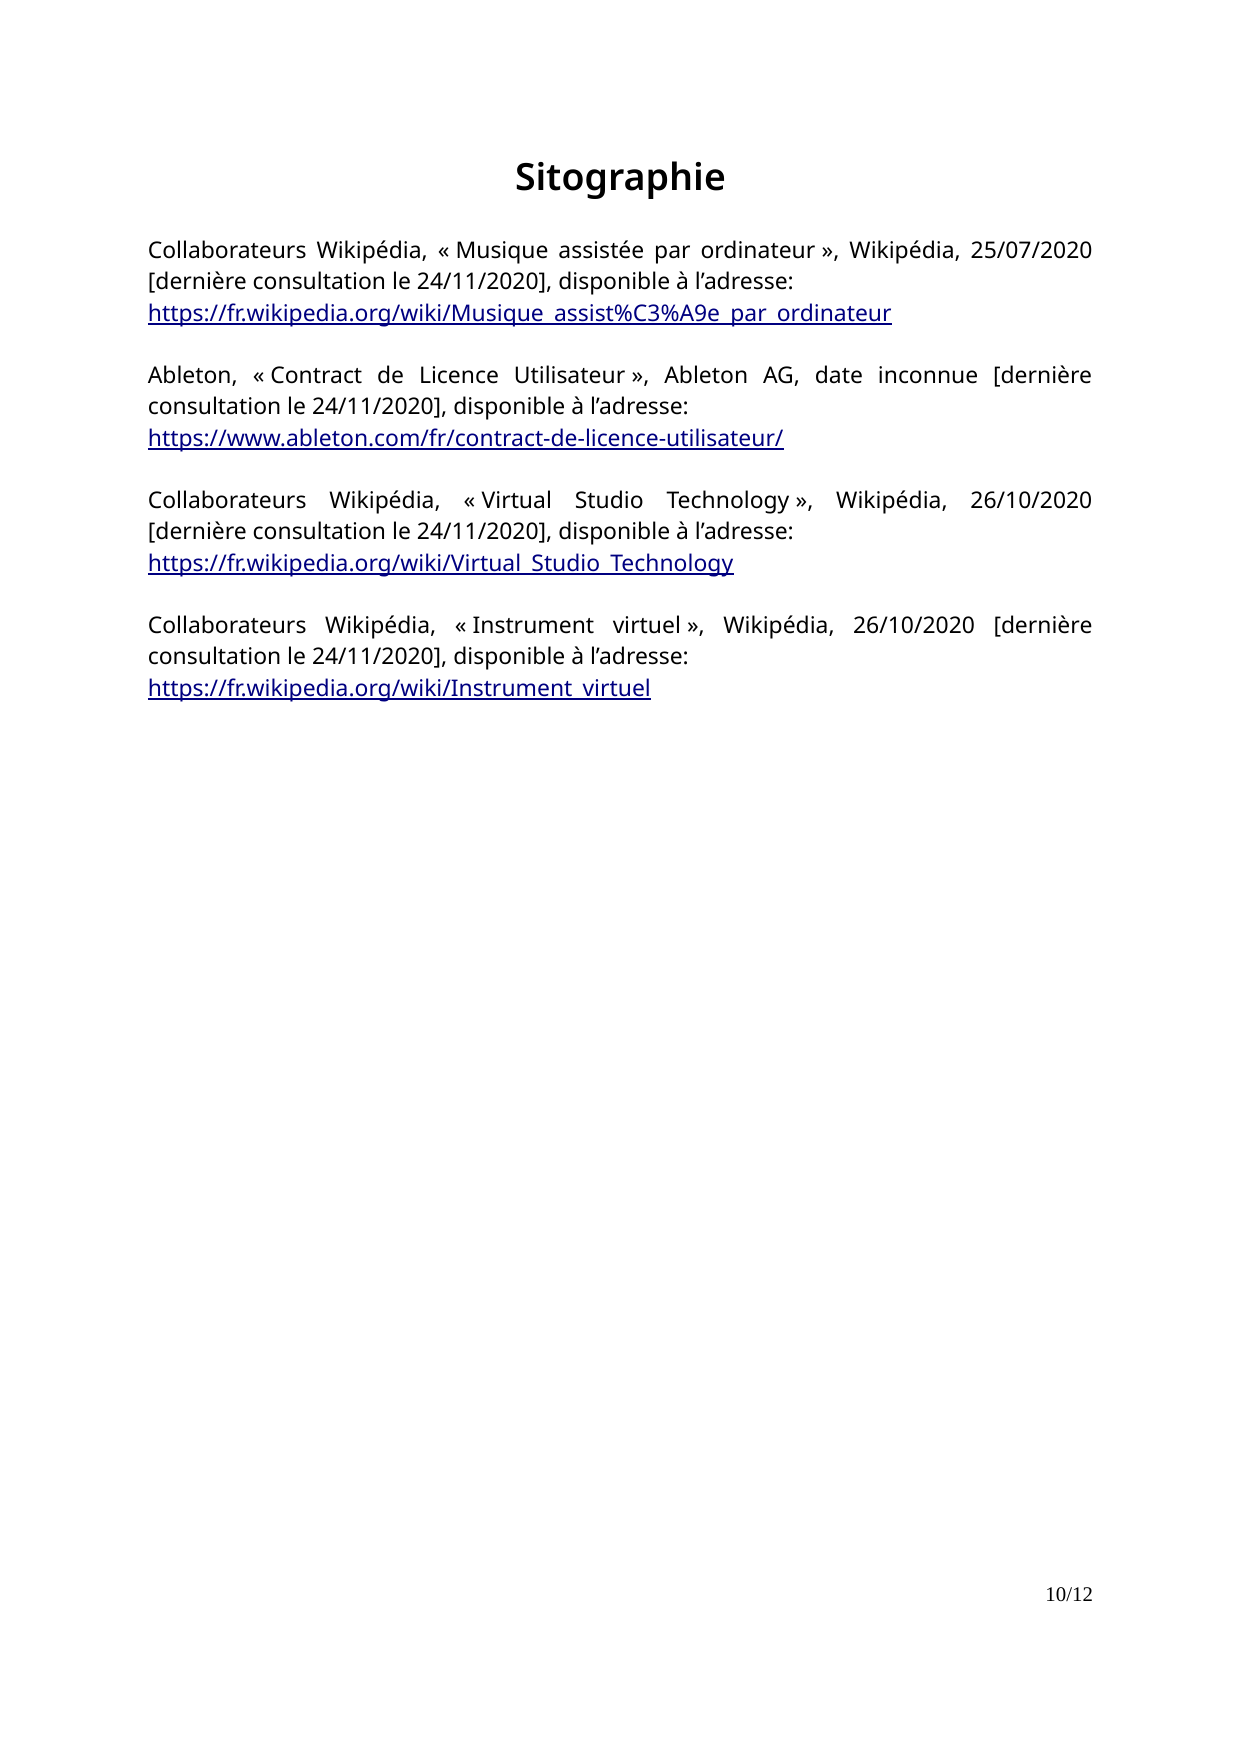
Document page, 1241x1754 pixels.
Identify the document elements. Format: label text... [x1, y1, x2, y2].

text Collaborateurs Wikipédia, « Musique assistée par ordinateur », Wikipédia, 25/07/2020 [dernière consultation le 24/11/2020], disponible à l’adresse: https://fr.wikipedia.org/wiki/Musique_assist%C3%A9e_par_ordinateur [148, 234, 1093, 328]
subtitle Sitographie [148, 148, 1093, 204]
text Collaborateurs Wikipédia, « Virtual Studio Technology », Wikipédia, 26/10/2020 [dernière consultation le 24/11/2020], disponible à l’adresse: https://fr.wikipedia.org/wiki/Virtual_Studio_Technology [148, 484, 1093, 578]
text Ableton, « Contract de Licence Utilisateur », Ableton AG, date inconnue [dernière consultation le 24/11/2020], disponible à l’adresse: https://www.ableton.com/fr/contract-de-licence-utilisateur/ [148, 359, 1093, 453]
text Collaborateurs Wikipédia, « Instrument virtuel », Wikipédia, 26/10/2020 [dernière consultation le 24/11/2020], disponible à l’adresse: https://fr.wikipedia.org/wiki/Instrument_virtuel [148, 609, 1093, 703]
